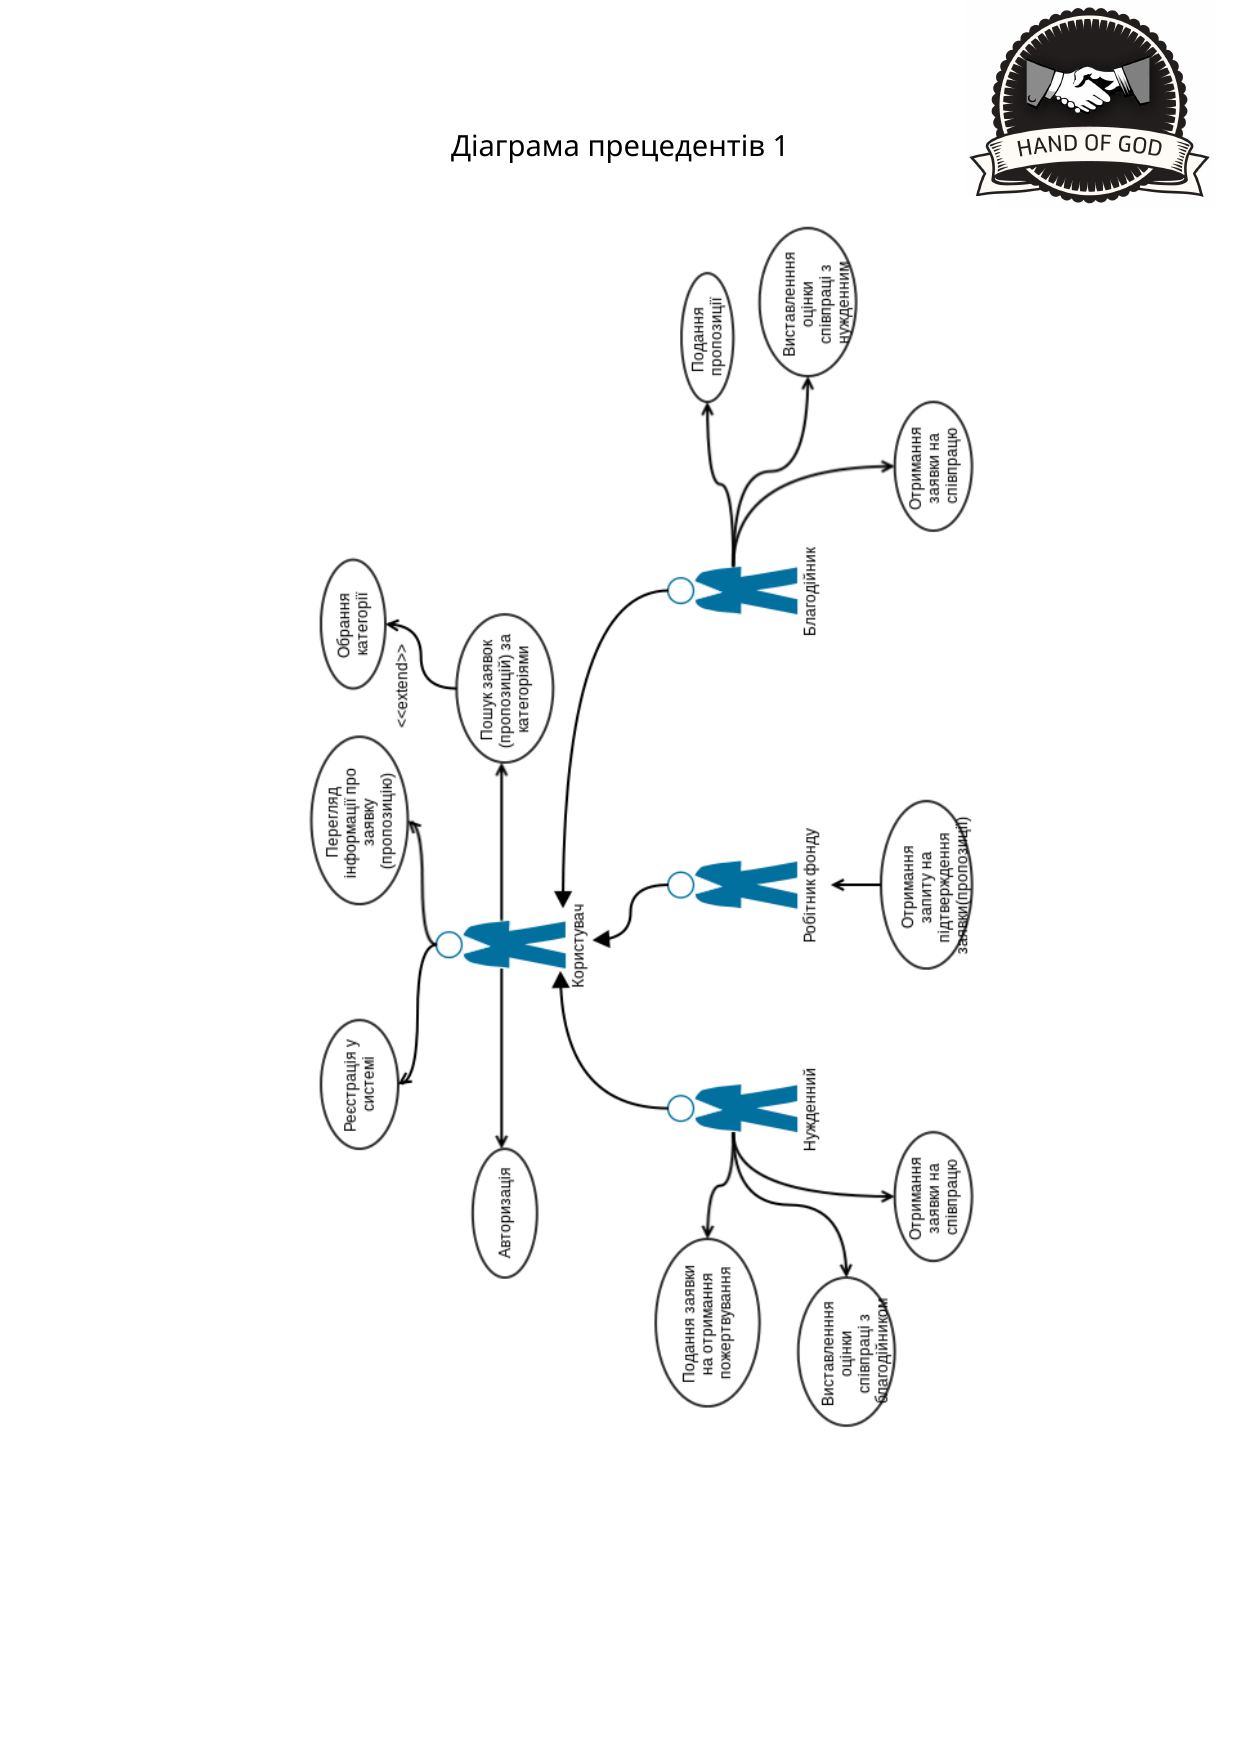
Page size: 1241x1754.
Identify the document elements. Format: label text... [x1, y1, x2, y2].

text Діаграма прецедентів 1 [118, 126, 966, 165]
picture [128, 0, 1214, 1664]
